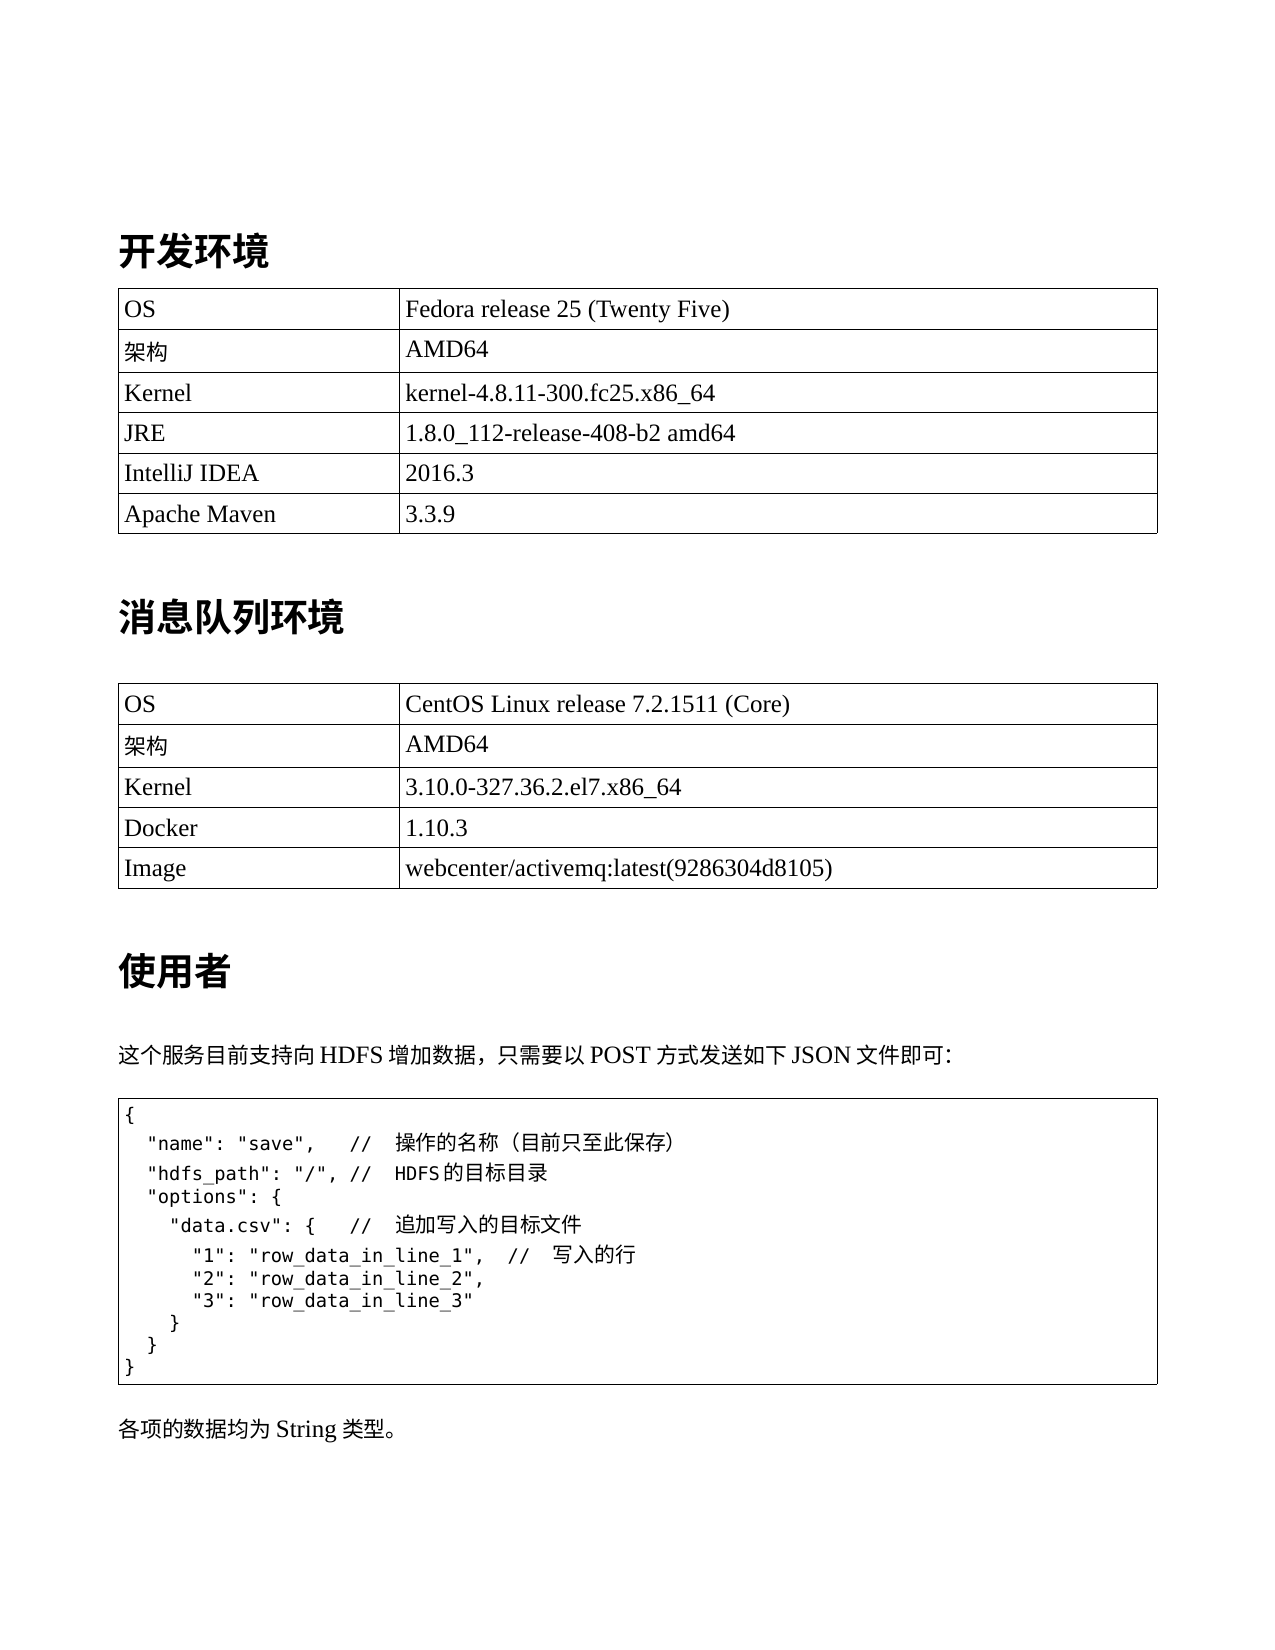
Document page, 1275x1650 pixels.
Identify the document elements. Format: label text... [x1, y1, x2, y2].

table_cell 1.10.3 [400, 808, 1157, 847]
table_cell Kernel [119, 373, 399, 412]
table_cell IntelliJ IDEA [119, 454, 399, 493]
table_cell JRE [119, 413, 399, 452]
table_cell Kernel [119, 768, 399, 807]
table_cell 2016.3 [400, 454, 1157, 493]
table_cell 架构 [119, 725, 399, 767]
table_cell Apache Maven [119, 494, 399, 533]
subtitle 消息队列环境 [118, 587, 1157, 642]
text 各项的数据均为String类型。 [118, 1412, 1157, 1444]
table_cell 3.3.9 [400, 494, 1157, 533]
table_cell AMD64 [400, 330, 1157, 372]
table_header CentOS Linux release 7.2.1511 (Core) [400, 684, 1157, 723]
table_cell AMD64 [400, 725, 1157, 767]
subtitle 使用者 [118, 941, 1157, 996]
table_cell 架构 [119, 330, 399, 372]
table_cell kernel-4.8.11-300.fc25.x86_64 [400, 373, 1157, 412]
table_header OS [119, 289, 399, 329]
table_header OS [119, 684, 399, 723]
subtitle 开发环境 [118, 221, 1157, 276]
table_cell 3.10.0-327.36.2.el7.x86_64 [400, 768, 1157, 807]
table_cell 1.8.0_112-release-408-b2 amd64 [400, 413, 1157, 452]
table_header Fedora release 25 (Twenty Five) [400, 289, 1157, 329]
table_cell Docker [119, 808, 399, 847]
table_cell Image [119, 848, 399, 888]
table_header { "name": "save", // 操作的名称（目前只至此保存） "hdfs_path": "/", // HDFS的目标目录 "options": { "data.csv": { // 追加写入的目标文件 "1": "row_data_in_line_1", // 写入的行 "2": "row_data_in_line_2", "3": "row_data_in_line_3" } } } [119, 1099, 1157, 1383]
table_cell webcenter/activemq:latest(9286304d8105) [400, 848, 1157, 888]
text 这个服务目前支持向HDFS增加数据，只需要以POST方式发送如下JSON文件即可： [118, 1038, 1157, 1069]
